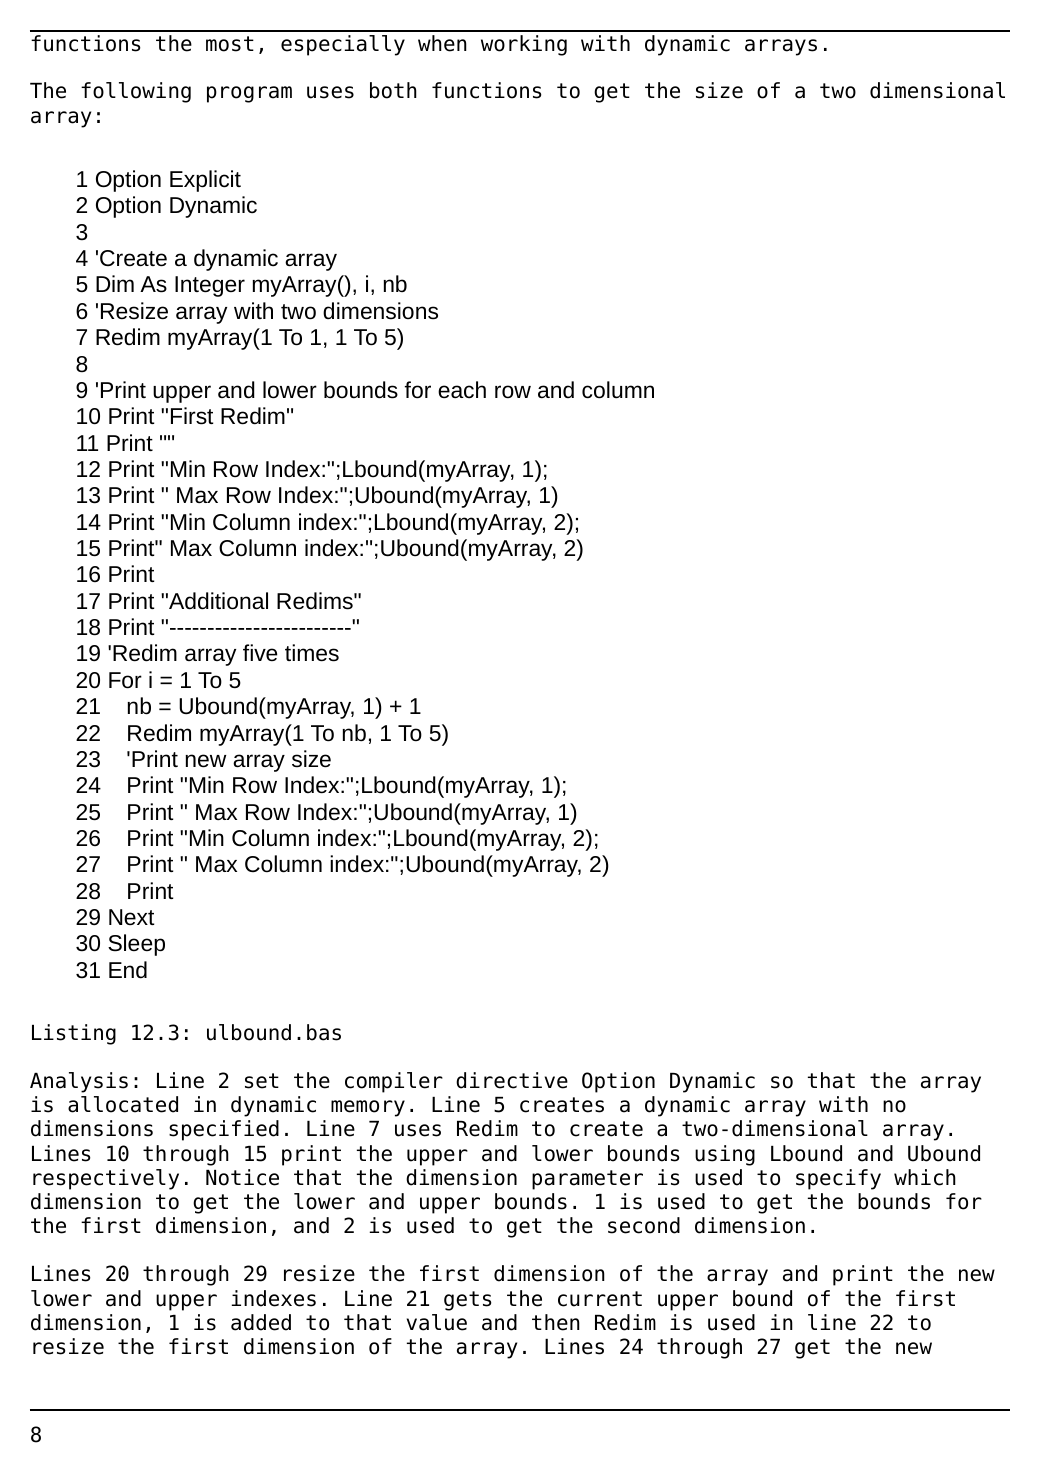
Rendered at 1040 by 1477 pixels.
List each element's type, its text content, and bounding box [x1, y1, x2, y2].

text 10 Print "First Redim" [29, 403, 1010, 429]
text 28 Print [29, 878, 1010, 904]
text 13 Print " Max Row Index:";Ubound(myArray, 1) [29, 482, 1010, 509]
text 18 Print "------------------------" [29, 614, 1010, 640]
text 27 Print " Max Column index:";Ubound(myArray, 2) [29, 851, 1010, 878]
text 17 Print "Additional Redims" [29, 588, 1010, 614]
text 30 Sleep [29, 930, 1010, 957]
text Analysis: Line 2 set the compiler directive Option Dynamic so that the array is allocated in dynamic memory. Line 5 creates a dynamic array with no dimensions specified. Line 7 uses Redim to create a two-dimensional array. Lines 10 through 15 print the upper and lower bounds using Lbound and Ubound respectively. Notice that the dimension parameter is used to specify which dimension to get the lower and upper bounds. 1 is used to get the bounds for the first dimension, and 2 is used to get the second dimension. [29, 1069, 1010, 1239]
text 24 Print "Min Row Index:";Lbound(myArray, 1); [29, 772, 1010, 798]
text 1 Option Explicit [29, 166, 1010, 192]
text 6 'Resize array with two dimensions [29, 298, 1010, 324]
text The following program uses both functions to get the size of a two dimensional array: [29, 79, 1010, 128]
text 20 For i = 1 To 5 [29, 667, 1010, 693]
text 7 Redim myArray(1 To 1, 1 To 5) [29, 324, 1010, 351]
text 26 Print "Min Column index:";Lbound(myArray, 2); [29, 825, 1010, 851]
text 19 'Redim array five times [29, 640, 1010, 667]
text 23 'Print new array size [29, 746, 1010, 772]
text 21 nb = Ubound(myArray, 1) + 1 [29, 693, 1010, 719]
text 29 Next [29, 904, 1010, 930]
text Lines 20 through 29 resize the first dimension of the array and print the new lower and upper indexes. Line 21 gets the current upper bound of the first dimension, 1 is added to that value and then Redim is used in line 22 to resize the first dimension of the array. Lines 24 through 27 get the new [29, 1262, 1010, 1359]
text 9 'Print upper and lower bounds for each row and column [29, 377, 1010, 403]
text 2 Option Dynamic [29, 192, 1010, 219]
text 12 Print "Min Row Index:";Lbound(myArray, 1); [29, 456, 1010, 482]
text 16 Print [29, 561, 1010, 588]
text 3 [29, 219, 1010, 245]
text 14 Print "Min Column index:";Lbound(myArray, 2); [29, 509, 1010, 535]
text functions the most, especially when working with dynamic arrays. [29, 32, 1010, 56]
text 31 End [29, 957, 1010, 983]
text 8 [29, 351, 1010, 377]
text 5 Dim As Integer myArray(), i, nb [29, 271, 1010, 298]
text 22 Redim myArray(1 To nb, 1 To 5) [29, 719, 1010, 746]
text Listing 12.3: ulbound.bas [29, 1021, 1010, 1045]
text 25 Print " Max Row Index:";Ubound(myArray, 1) [29, 798, 1010, 825]
text 15 Print" Max Column index:";Ubound(myArray, 2) [29, 535, 1010, 561]
text 4 'Create a dynamic array [29, 245, 1010, 271]
text 11 Print "" [29, 429, 1010, 456]
